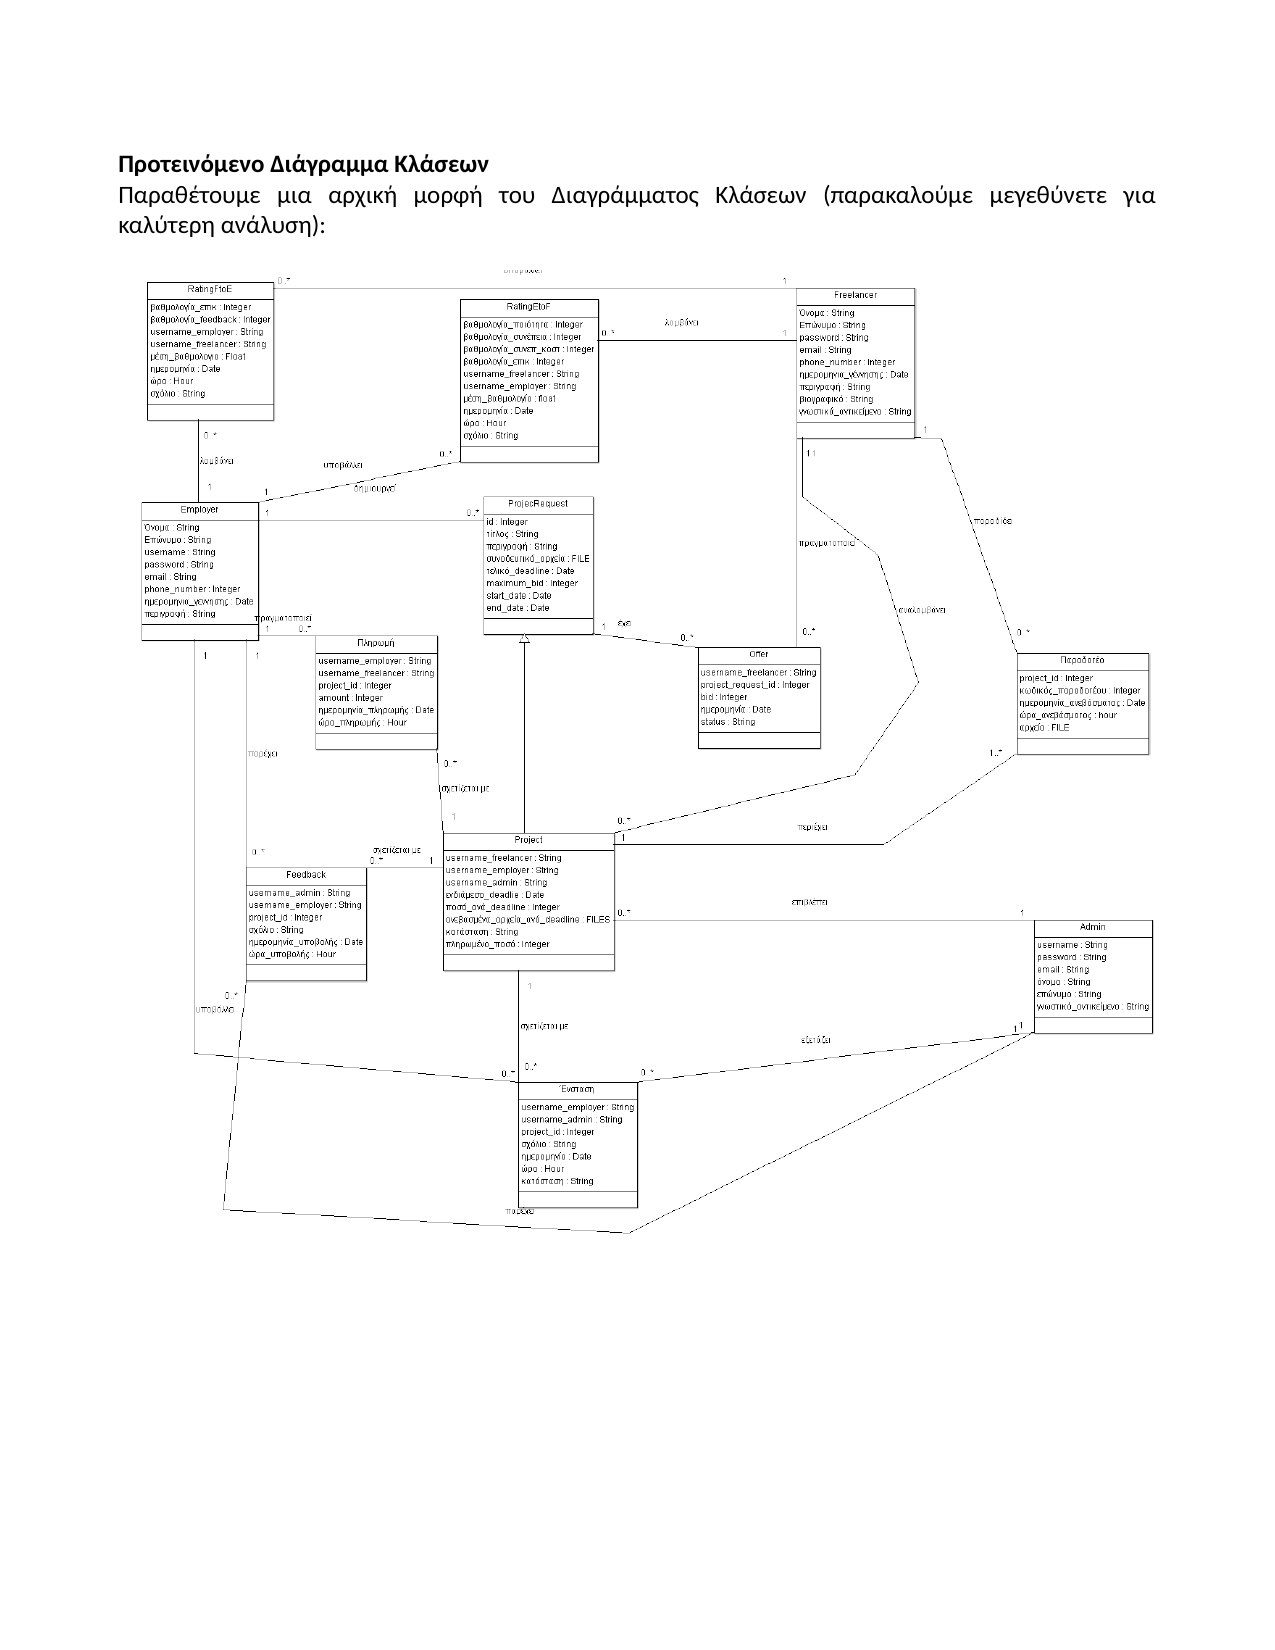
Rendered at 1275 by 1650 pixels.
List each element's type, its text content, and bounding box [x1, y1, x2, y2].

text Προτεινόμενο Διάγραμμα Κλάσεων [118, 149, 1157, 179]
text Παραθέτουμε μια αρχική μορφή του Διαγράμματος Κλάσεων (παρακαλούμε μεγεθύνετε για καλύτερη ανάλυση): [118, 179, 1157, 240]
